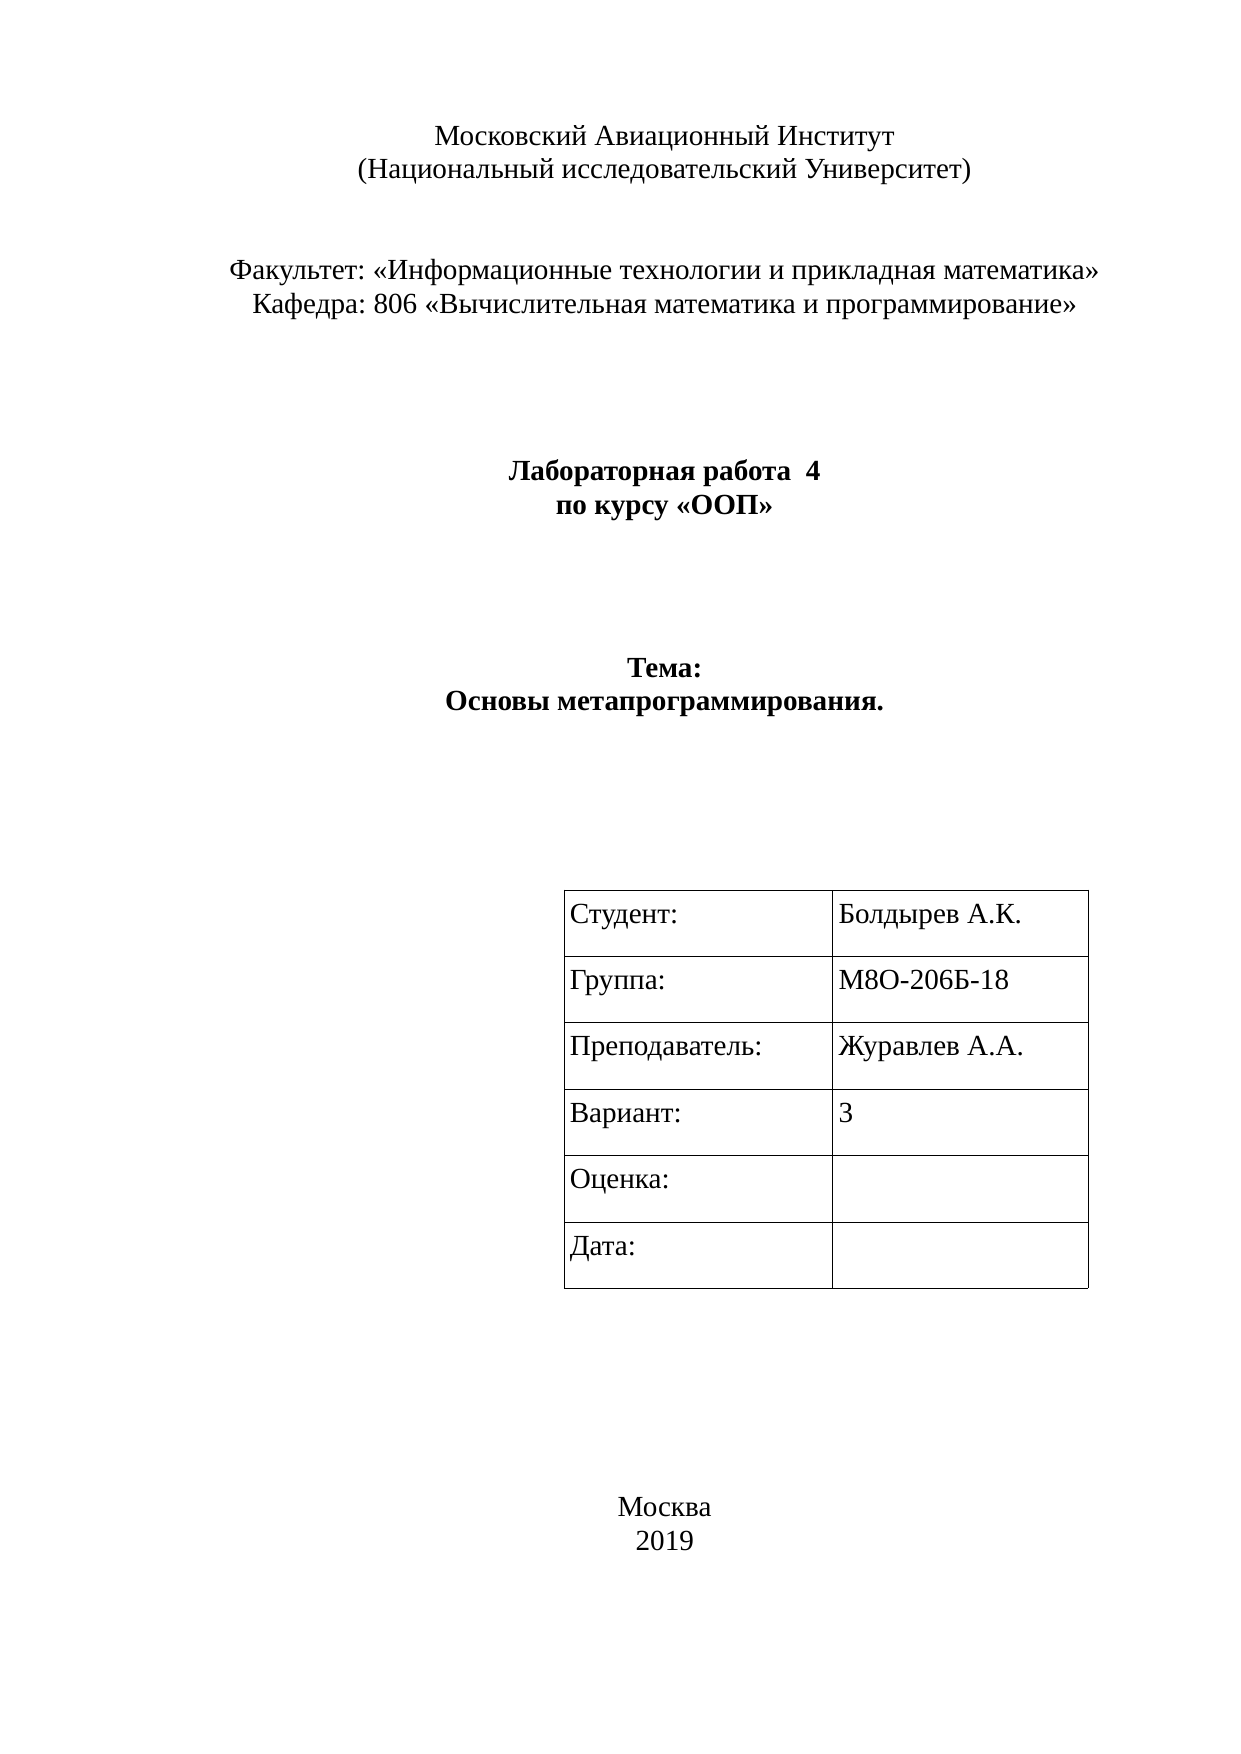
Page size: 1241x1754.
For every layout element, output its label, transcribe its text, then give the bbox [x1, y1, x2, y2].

table_cell М8О-206Б-18 [833, 957, 1088, 1022]
table_cell Оценка: [565, 1156, 832, 1221]
text Кафедра: 806 «Вычислительная математика и программирование» [177, 286, 1152, 319]
table_cell Группа: [565, 957, 832, 1022]
text Москва [177, 1489, 1152, 1523]
table_cell Преподаватель: [565, 1023, 832, 1089]
text Факультет: «Информационные технологии и прикладная математика» [177, 252, 1152, 286]
table_cell 3 [833, 1090, 1088, 1155]
text Лабораторная работа 4 [177, 453, 1152, 487]
text Московский Авиационный Институт [177, 118, 1152, 152]
text 2019 [177, 1523, 1152, 1557]
table_cell Дата: [565, 1223, 832, 1288]
table_cell [833, 1156, 1088, 1221]
text (Национальный исследовательский Университет) [177, 152, 1152, 185]
table_cell Журавлев А.А. [833, 1023, 1088, 1089]
table_cell [833, 1223, 1088, 1288]
text по курсу «ООП» [177, 487, 1152, 521]
table_header Студент: [565, 891, 832, 956]
text Основы метапрограммирования. [177, 683, 1152, 717]
table_cell Вариант: [565, 1090, 832, 1155]
table_header Болдырев А.К. [833, 891, 1088, 956]
text Тема: [177, 650, 1152, 683]
